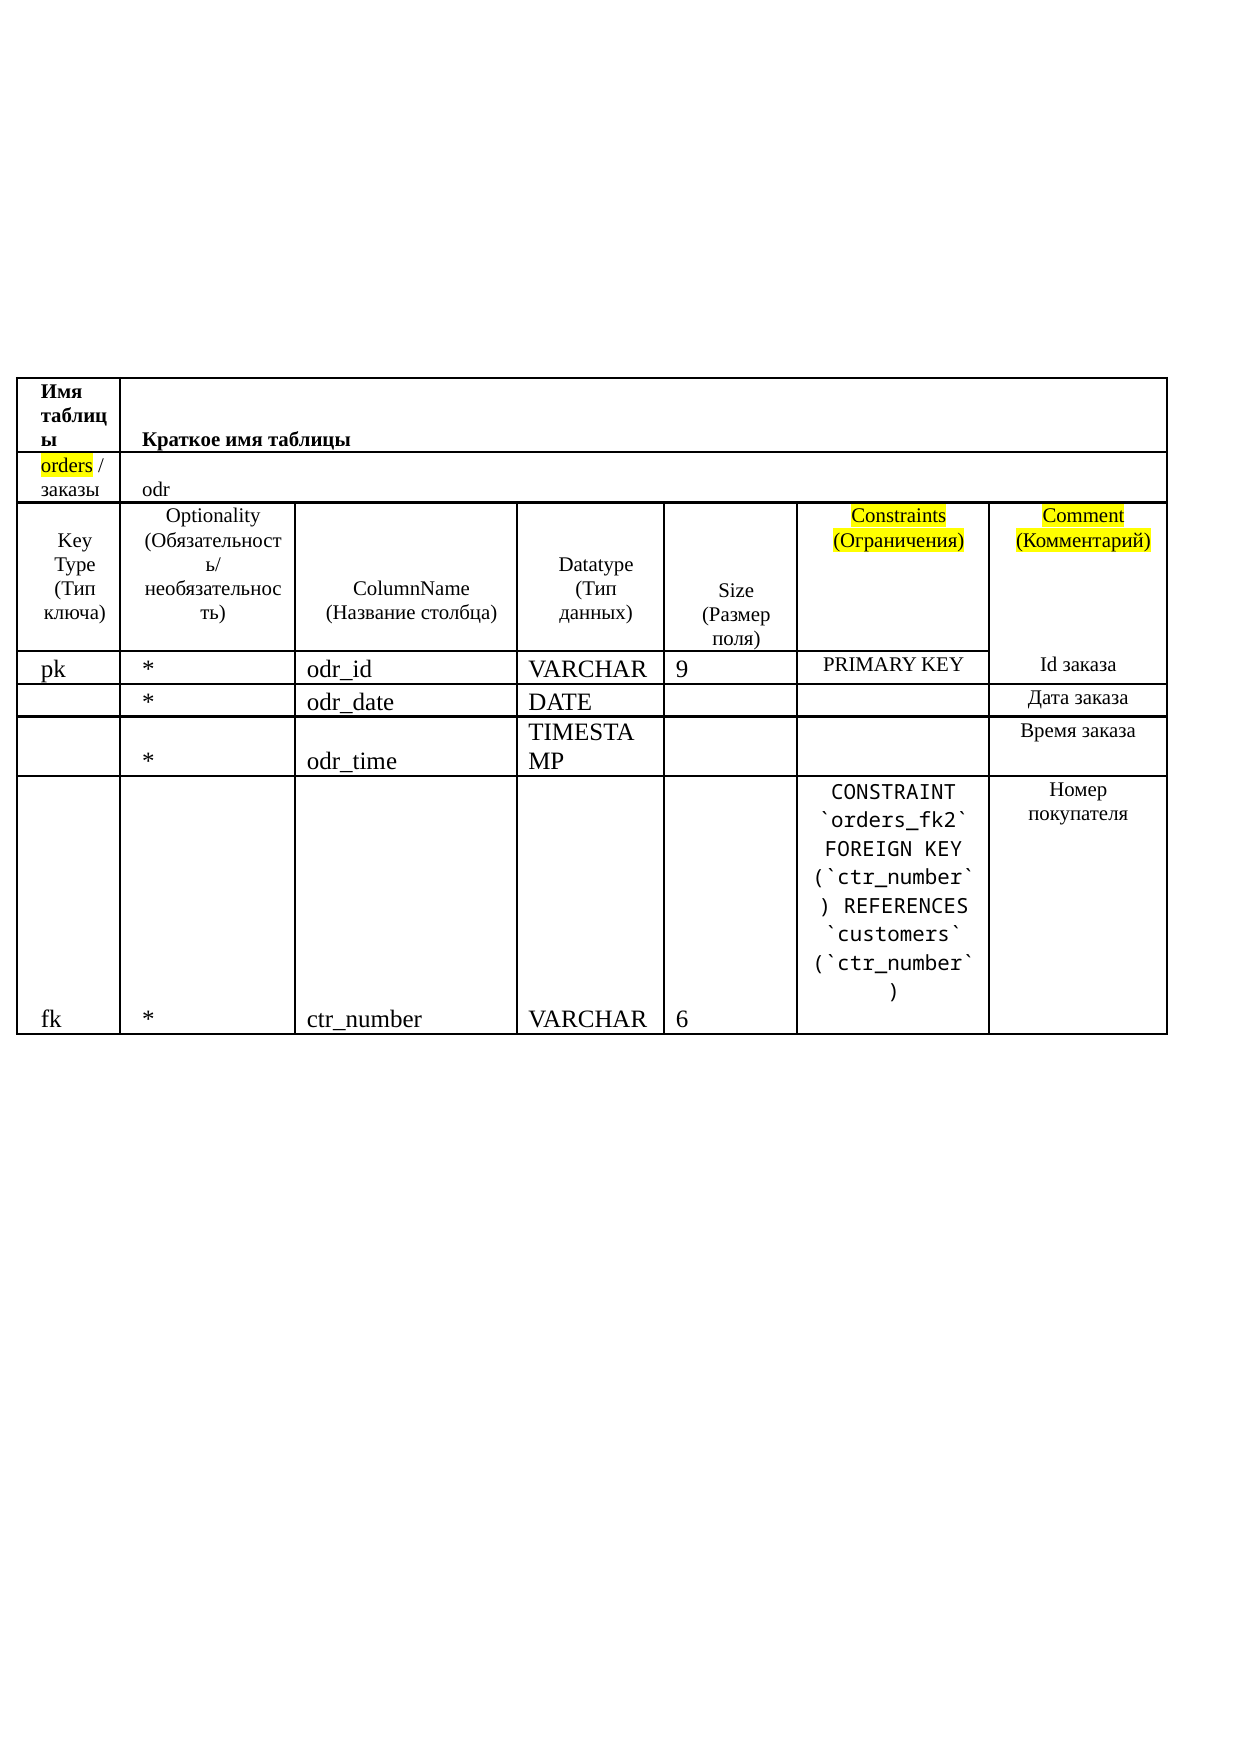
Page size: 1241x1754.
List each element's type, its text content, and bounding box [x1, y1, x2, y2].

table_cell TIMESTAMP [518, 718, 663, 775]
table_cell Constraints (Ограничения) [798, 504, 988, 650]
table_header Краткое имя таблицы [121, 379, 517, 451]
table_cell odr_id [296, 652, 516, 682]
table_cell Время заказа [990, 718, 1166, 775]
table_header [517, 379, 1166, 451]
table_cell VARCHAR [518, 652, 663, 682]
table_cell pk [18, 652, 119, 682]
table_cell odr_time [296, 718, 516, 775]
table_cell 9 [665, 652, 796, 682]
table_cell [18, 718, 119, 775]
table_cell * [121, 777, 294, 1033]
table_cell ctr_number [296, 777, 516, 1033]
table_cell Optionality (Обязательность/ необязательность) [121, 504, 294, 624]
table_cell DATE [518, 685, 663, 715]
table_cell * [121, 652, 294, 682]
table_header Имя таблицы [18, 379, 119, 451]
table_cell Номер покупателя [990, 777, 1166, 1033]
table_cell [295, 453, 517, 501]
table_cell [798, 718, 988, 775]
table_cell orders / заказы [18, 453, 119, 501]
table_cell VARCHAR [518, 777, 663, 1033]
table_cell * [121, 718, 294, 775]
table_cell fk [18, 777, 119, 1033]
table_cell [518, 624, 663, 650]
table_cell odr [121, 453, 295, 501]
table_cell [18, 624, 119, 650]
table_cell [517, 453, 1166, 501]
table_cell Key Type (Тип ключа) [18, 504, 119, 624]
table_cell * [121, 685, 294, 715]
table_cell Datatype (Тип данных) [518, 504, 663, 624]
table_cell Дата заказа [990, 685, 1166, 715]
table_cell Comment (Комментарий) [990, 504, 1166, 650]
table_cell odr_date [296, 685, 516, 715]
table_cell CONSTRAINT `orders_fk2` FOREIGN KEY (`ctr_number`) REFERENCES `customers` (`ctr_number`) [798, 777, 988, 1033]
table_cell [798, 685, 988, 715]
table_cell Id заказа [990, 650, 1166, 682]
table_cell [121, 624, 294, 650]
table_cell [665, 685, 796, 715]
table_cell PRIMARY KEY [798, 652, 988, 682]
table_cell ColumnName (Название столбца) [296, 504, 516, 624]
table_cell 6 [665, 777, 796, 1033]
table_cell Size (Размер поля) [665, 504, 796, 650]
table_cell [296, 624, 516, 650]
table_cell [665, 718, 796, 775]
table_cell [18, 685, 119, 715]
